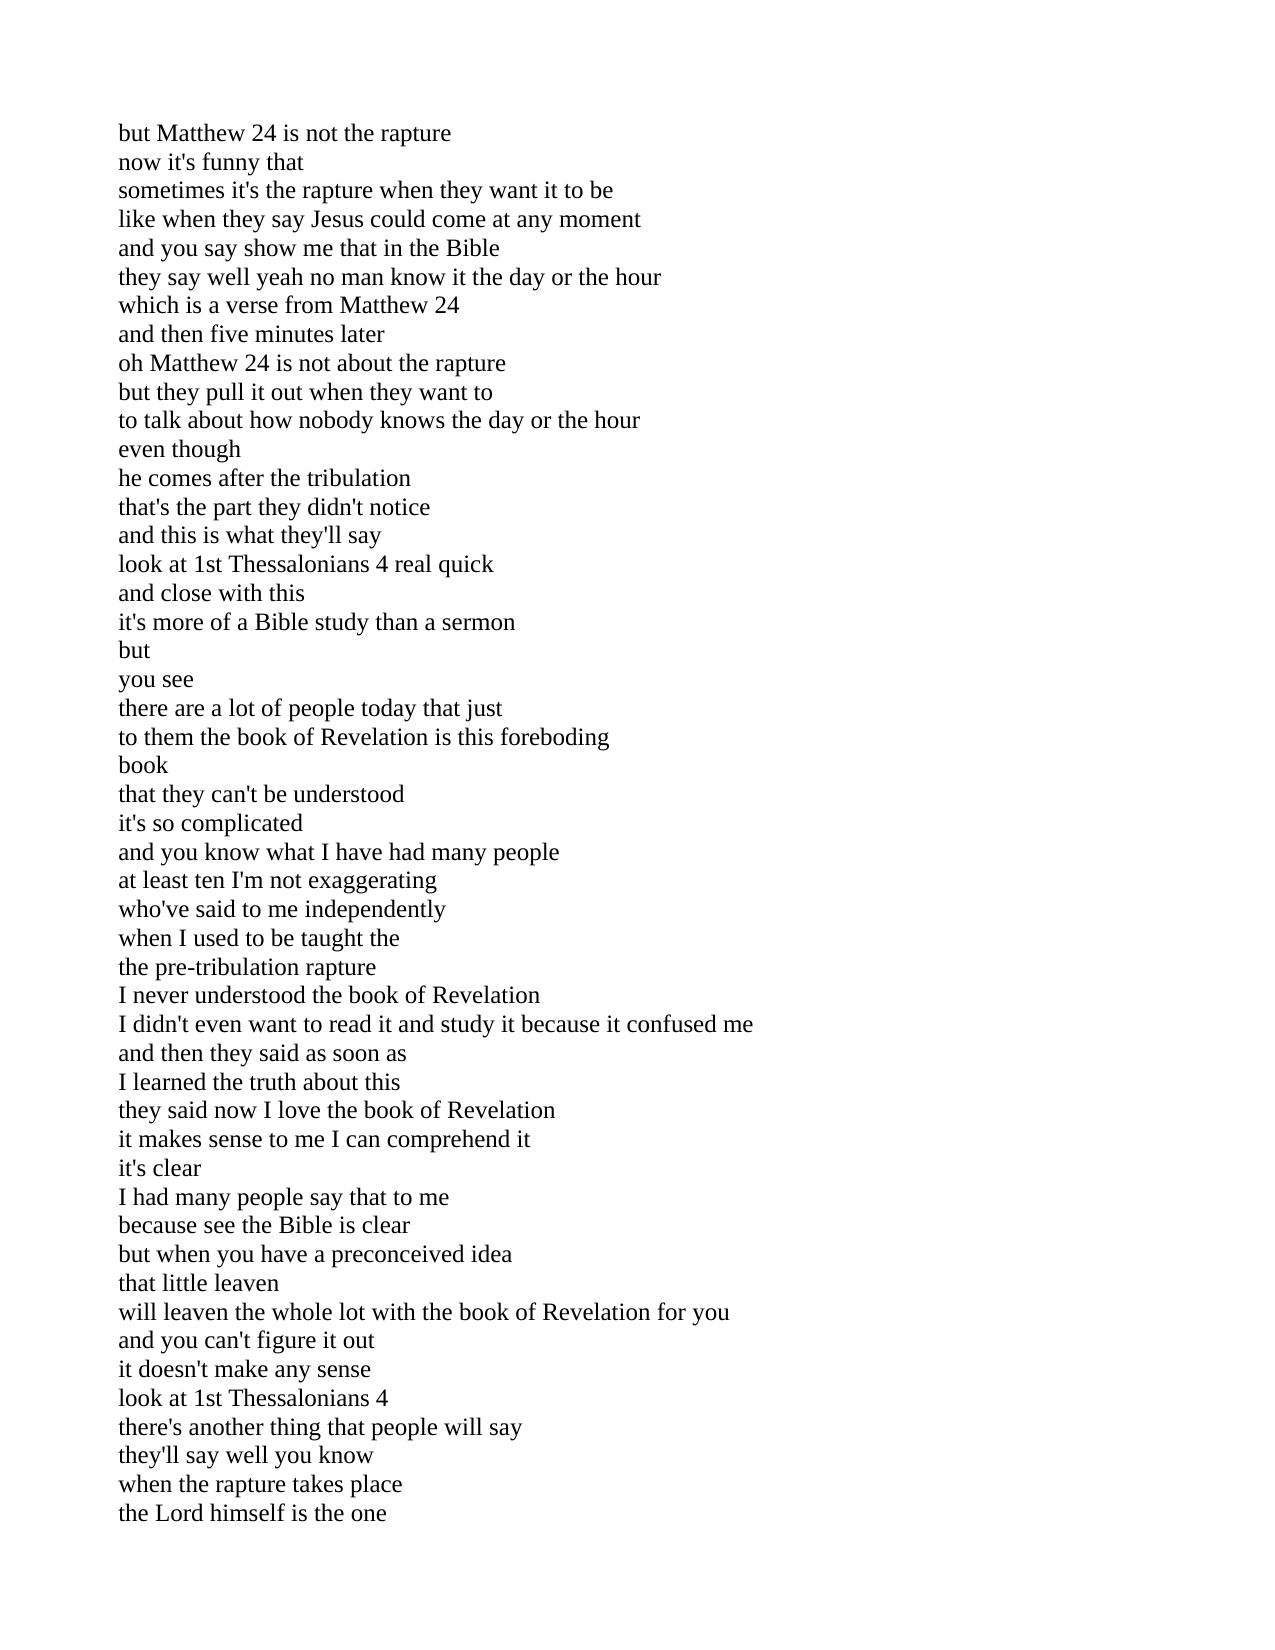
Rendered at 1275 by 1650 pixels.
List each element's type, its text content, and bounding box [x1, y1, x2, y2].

text they'll say well you know [118, 1441, 1157, 1469]
text I had many people say that to me [118, 1182, 1157, 1211]
text I learned the truth about this [118, 1067, 1157, 1096]
text at least ten I'm not exaggerating [118, 866, 1157, 894]
text the pre-tribulation rapture [118, 952, 1157, 981]
text when I used to be taught the [118, 923, 1157, 952]
text it's more of a Bible study than a sermon [118, 607, 1157, 636]
text he comes after the tribulation [118, 463, 1157, 492]
text to talk about how nobody knows the day or the hour [118, 406, 1157, 434]
text book [118, 751, 1157, 779]
text oh Matthew 24 is not about the rapture [118, 348, 1157, 377]
text and you can't figure it out [118, 1326, 1157, 1354]
text to them the book of Revelation is this foreboding [118, 722, 1157, 751]
text will leaven the whole lot with the book of Revelation for you [118, 1297, 1157, 1326]
text when the rapture takes place [118, 1469, 1157, 1498]
text which is a verse from Matthew 24 [118, 291, 1157, 319]
text there's another thing that people will say [118, 1412, 1157, 1441]
text there are a lot of people today that just [118, 693, 1157, 722]
text it makes sense to me I can comprehend it [118, 1124, 1157, 1153]
text they said now I love the book of Revelation [118, 1096, 1157, 1124]
text that's the part they didn't notice [118, 492, 1157, 521]
text like when they say Jesus could come at any moment [118, 204, 1157, 233]
text and you say show me that in the Bible [118, 233, 1157, 262]
text sometimes it's the rapture when they want it to be [118, 176, 1157, 204]
text but they pull it out when they want to [118, 377, 1157, 406]
text it's clear [118, 1153, 1157, 1182]
text even though [118, 434, 1157, 463]
text but Matthew 24 is not the rapture [118, 118, 1157, 147]
text now it's funny that [118, 147, 1157, 176]
text look at 1st Thessalonians 4 [118, 1383, 1157, 1412]
text the Lord himself is the one [118, 1498, 1157, 1527]
text who've said to me independently [118, 894, 1157, 923]
text and you know what I have had many people [118, 837, 1157, 866]
text you see [118, 664, 1157, 693]
text it's so complicated [118, 808, 1157, 837]
text look at 1st Thessalonians 4 real quick [118, 549, 1157, 578]
text that they can't be understood [118, 779, 1157, 808]
text and then five minutes later [118, 319, 1157, 348]
text and close with this [118, 578, 1157, 607]
text but [118, 636, 1157, 664]
text it doesn't make any sense [118, 1354, 1157, 1383]
text and then they said as soon as [118, 1038, 1157, 1067]
text I never understood the book of Revelation [118, 981, 1157, 1009]
text because see the Bible is clear [118, 1211, 1157, 1239]
text that little leaven [118, 1268, 1157, 1297]
text they say well yeah no man know it the day or the hour [118, 262, 1157, 291]
text but when you have a preconceived idea [118, 1239, 1157, 1268]
text and this is what they'll say [118, 521, 1157, 549]
text I didn't even want to read it and study it because it confused me [118, 1009, 1157, 1038]
